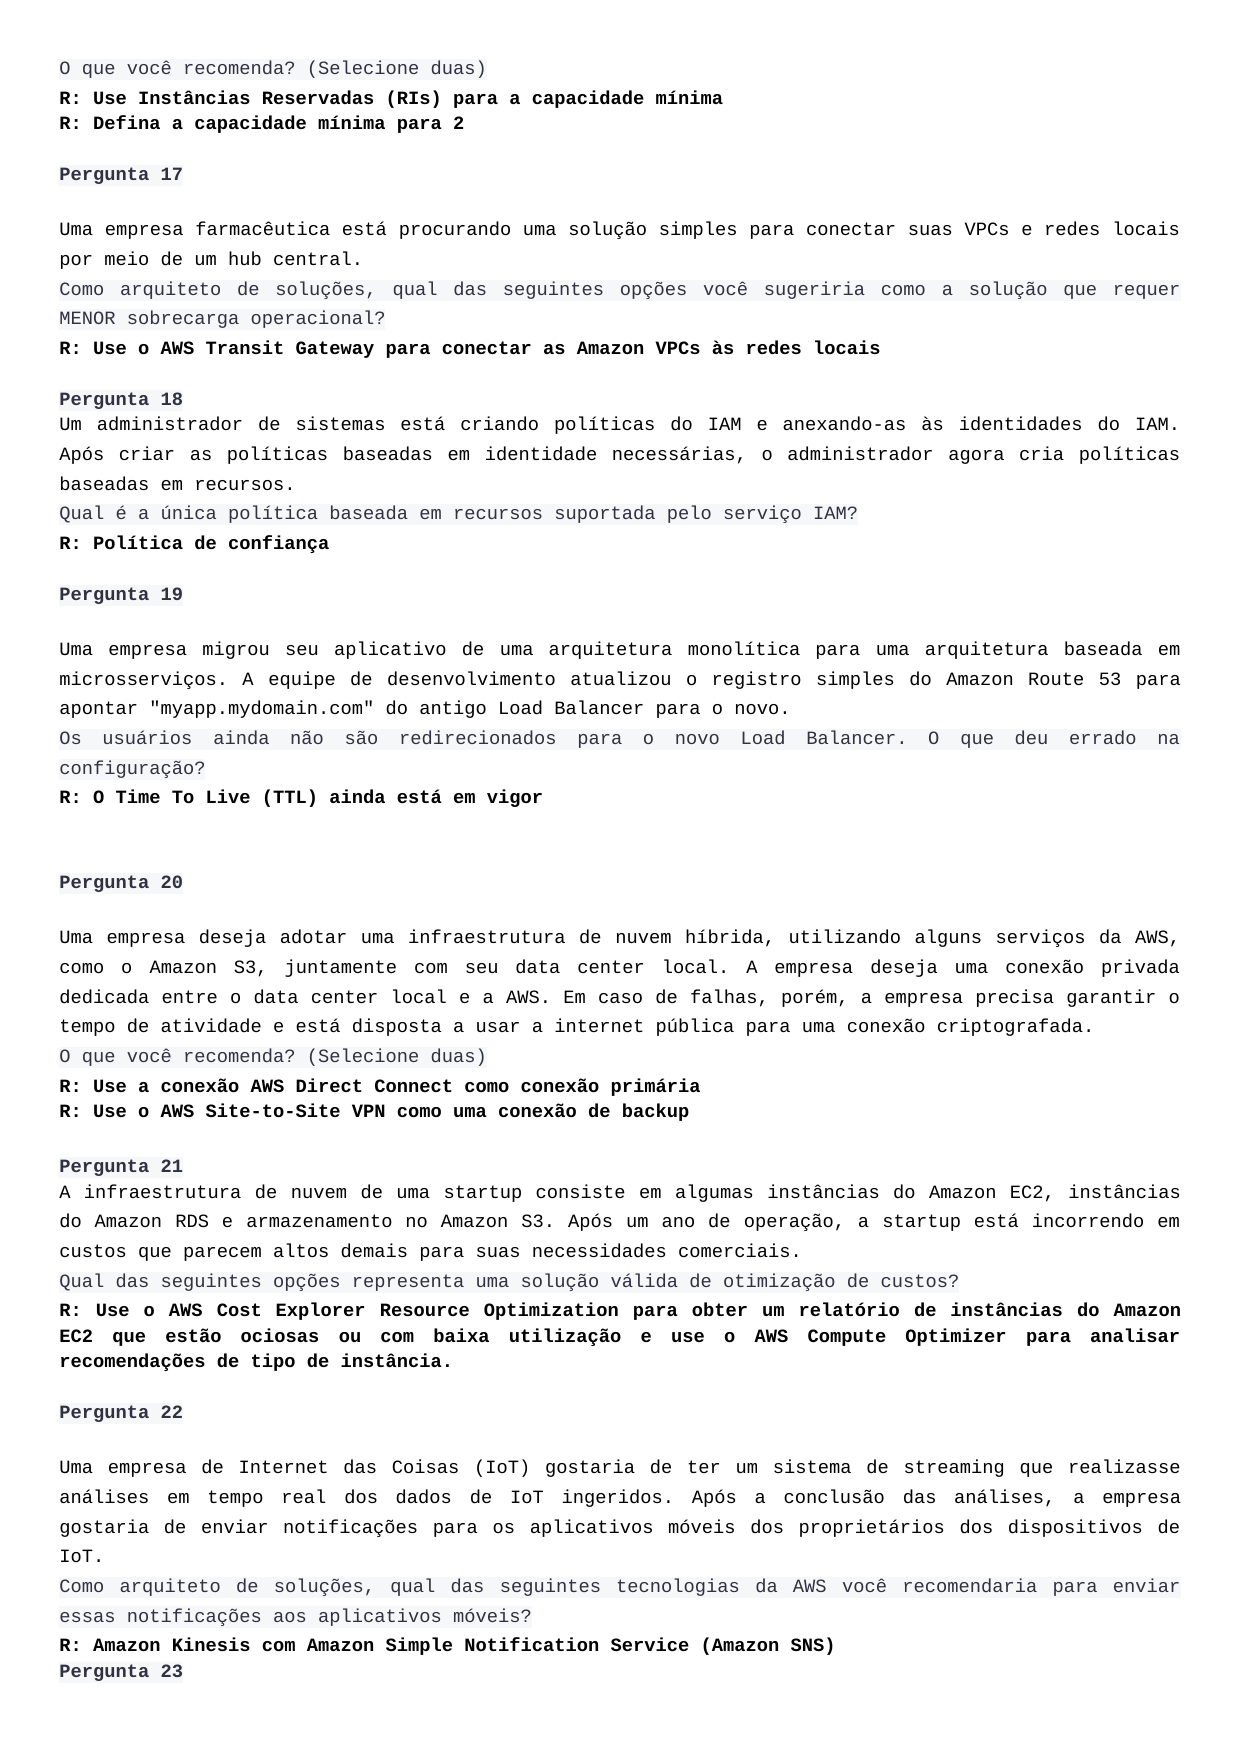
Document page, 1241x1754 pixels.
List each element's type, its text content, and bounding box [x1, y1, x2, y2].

text Os usuários ainda não são redirecionados para o novo Load Balancer. O que deu errado na configuração? [59, 729, 1181, 780]
text R: Use o AWS Site-to-Site VPN como uma conexão de backup [59, 1102, 1181, 1123]
text O que você recomenda? (Selecione duas) [59, 59, 1181, 80]
text Pergunta 17 [59, 165, 1181, 186]
text A infraestrutura de nuvem de uma startup consiste em algumas instâncias do Amazon EC2, instâncias do Amazon RDS e armazenamento no Amazon S3. Após um ano de operação, a startup está incorrendo em custos que parecem altos demais para suas necessidades comerciais. [59, 1182, 1181, 1263]
text R: Política de confiança [59, 534, 1181, 555]
text R: O Time To Live (TTL) ainda está em vigor [59, 788, 1181, 809]
text R: Use Instâncias Reservadas (RIs) para a capacidade mínima [59, 89, 1181, 110]
text Uma empresa farmacêutica está procurando uma solução simples para conectar suas VPCs e redes locais por meio de um hub central. [59, 220, 1181, 271]
text Pergunta 20 [59, 873, 1181, 894]
text R: Defina a capacidade mínima para 2 [59, 114, 1181, 135]
text R: Use o AWS Cost Explorer Resource Optimization para obter um relatório de instâncias do Amazon EC2 que estão ociosas ou com baixa utilização e use o AWS Compute Optimizer para analisar recomendações de tipo de instância. [59, 1301, 1181, 1373]
text Qual das seguintes opções representa uma solução válida de otimização de custos? [59, 1272, 1181, 1293]
text Qual é a única política baseada em recursos suportada pelo serviço IAM? [59, 504, 1181, 525]
text Pergunta 23 [59, 1662, 1181, 1683]
text R: Amazon Kinesis com Amazon Simple Notification Service (Amazon SNS) [59, 1636, 1181, 1657]
text Pergunta 18 [59, 390, 1181, 411]
text Pergunta 21 [59, 1157, 1181, 1178]
text Pergunta 22 [59, 1403, 1181, 1424]
text Pergunta 19 [59, 585, 1181, 606]
text Como arquiteto de soluções, qual das seguintes tecnologias da AWS você recomendaria para enviar essas notificações aos aplicativos móveis? [59, 1577, 1181, 1628]
text Um administrador de sistemas está criando políticas do IAM e anexando-as às identidades do IAM. Após criar as políticas baseadas em identidade necessárias, o administrador agora cria políticas baseadas em recursos. [59, 415, 1181, 496]
text Uma empresa migrou seu aplicativo de uma arquitetura monolítica para uma arquitetura baseada em microsserviços. A equipe de desenvolvimento atualizou o registro simples do Amazon Route 53 para apontar "myapp.mydomain.com" do antigo Load Balancer para o novo. [59, 640, 1181, 720]
text Como arquiteto de soluções, qual das seguintes opções você sugeriria como a solução que requer MENOR sobrecarga operacional? [59, 279, 1181, 330]
text Uma empresa deseja adotar uma infraestrutura de nuvem híbrida, utilizando alguns serviços da AWS, como o Amazon S3, juntamente com seu data center local. A empresa deseja uma conexão privada dedicada entre o data center local e a AWS. Em caso de falhas, porém, a empresa precisa garantir o tempo de atividade e está disposta a usar a internet pública para uma conexão criptografada. [59, 928, 1181, 1038]
text O que você recomenda? (Selecione duas) [59, 1047, 1181, 1068]
text R: Use o AWS Transit Gateway para conectar as Amazon VPCs às redes locais [59, 339, 1181, 360]
text R: Use a conexão AWS Direct Connect como conexão primária [59, 1077, 1181, 1098]
text Uma empresa de Internet das Coisas (IoT) gostaria de ter um sistema de streaming que realizasse análises em tempo real dos dados de IoT ingeridos. Após a conclusão das análises, a empresa gostaria de enviar notificações para os aplicativos móveis dos proprietários dos dispositivos de IoT. [59, 1458, 1181, 1568]
